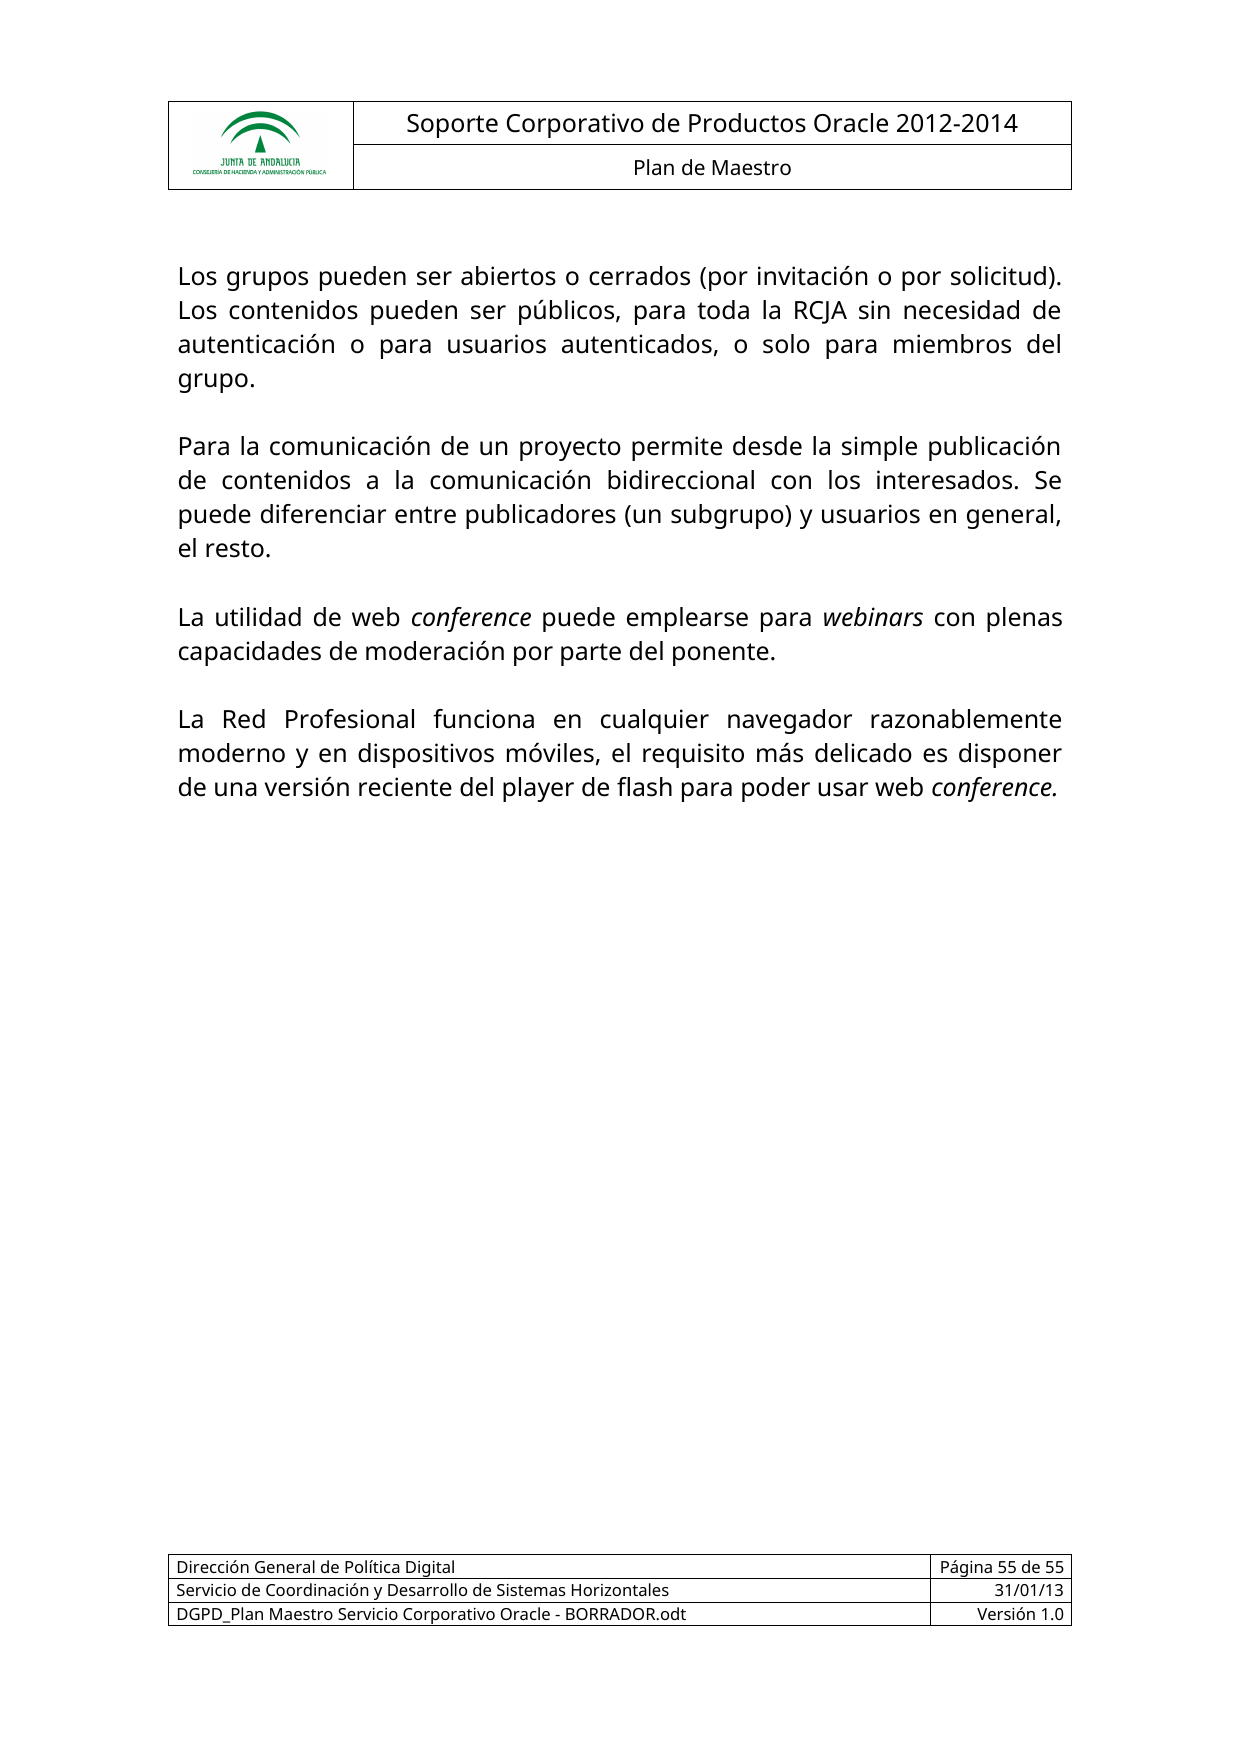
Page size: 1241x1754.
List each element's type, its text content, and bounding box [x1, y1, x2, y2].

text La utilidad de web conference puede emplearse para webinars con plenas capacidades de moderación por parte del ponente. [177, 599, 1063, 667]
text Para la comunicación de un proyecto permite desde la simple publicación de contenidos a la comunicación bidireccional con los interesados. Se puede diferenciar entre publicadores (un subgrupo) y usuarios en general, el resto. [177, 429, 1063, 565]
picture [192, 110, 327, 175]
text La Red Profesional funciona en cualquier navegador razonablemente moderno y en dispositivos móviles, el requisito más delicado es disponer de una versión reciente del player de flash para poder usar web conference. [177, 701, 1063, 803]
text Los grupos pueden ser abiertos o cerrados (por invitación o por solicitud). Los contenidos pueden ser públicos, para toda la RCJA sin necesidad de autenticación o para usuarios autenticados, o solo para miembros del grupo. [177, 258, 1063, 395]
